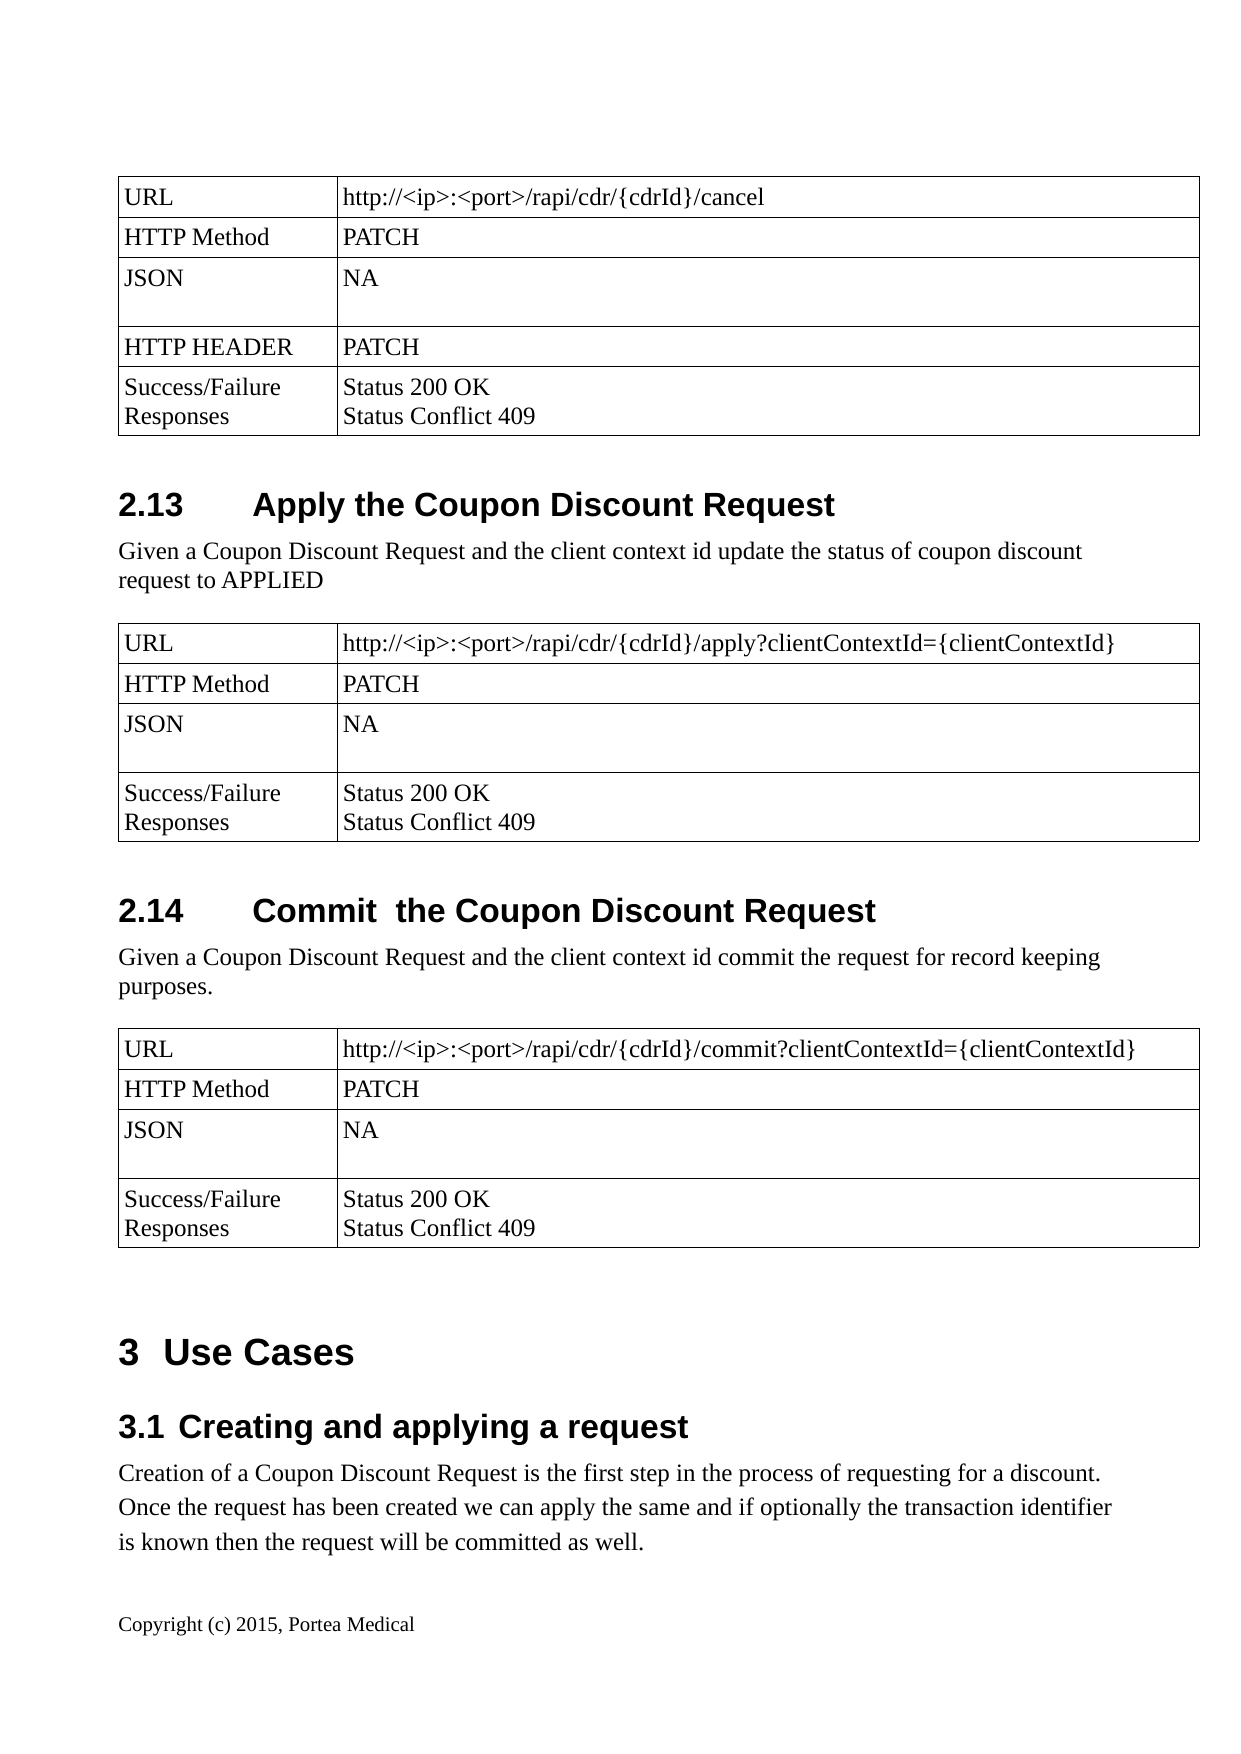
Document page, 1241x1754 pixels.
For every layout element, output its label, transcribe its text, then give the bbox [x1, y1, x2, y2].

table_cell Status 200 OK Status Conflict 409 [338, 367, 1199, 435]
table_cell NA [338, 704, 1199, 772]
table_header URL [119, 177, 337, 217]
table_cell NA [338, 258, 1199, 326]
table_cell JSON [119, 258, 337, 326]
table_cell HTTP Method [119, 664, 337, 703]
subtitle Creating and applying a request [118, 1407, 1122, 1445]
table_cell HTTP Method [119, 1070, 337, 1109]
table_cell Success/Failure Responses [119, 773, 337, 841]
table_cell PATCH [338, 327, 1199, 366]
table_cell Status 200 OK Status Conflict 409 [338, 1179, 1199, 1247]
subtitle Commit the Coupon Discount Request [118, 891, 1122, 929]
table_cell HTTP Method [119, 218, 337, 257]
table_cell JSON [119, 1110, 337, 1178]
subtitle Use Cases [118, 1330, 1122, 1373]
table_cell JSON [119, 704, 337, 772]
subtitle Apply the Coupon Discount Request [118, 485, 1122, 524]
table_cell PATCH [338, 218, 1199, 257]
table_cell Status 200 OK Status Conflict 409 [338, 773, 1199, 841]
table_header http://<ip>:<port>/rapi/cdr/{cdrId}/commit?clientContextId={clientContextId} [338, 1029, 1199, 1069]
table_cell PATCH [338, 1070, 1199, 1109]
table_cell Success/Failure Responses [119, 367, 337, 435]
table_cell PATCH [338, 664, 1199, 703]
table_cell NA [338, 1110, 1199, 1178]
table_header URL [119, 1029, 337, 1069]
table_cell Success/Failure Responses [119, 1179, 337, 1247]
text Given a Coupon Discount Request and the client context id update the status of coupon discount request to APPLIED [118, 536, 1122, 594]
table_cell HTTP HEADER [119, 327, 337, 366]
table_header URL [119, 624, 337, 663]
text Given a Coupon Discount Request and the client context id commit the request for record keeping purposes. [118, 942, 1122, 999]
table_header http://<ip>:<port>/rapi/cdr/{cdrId}/apply?clientContextId={clientContextId} [338, 624, 1199, 663]
text Creation of a Coupon Discount Request is the first step in the process of requesting for a discount. Once the request has been created we can apply the same and if optionally the transaction identifier is known then the request will be committed as well. [118, 1458, 1122, 1556]
table_header http://<ip>:<port>/rapi/cdr/{cdrId}/cancel [338, 177, 1199, 217]
